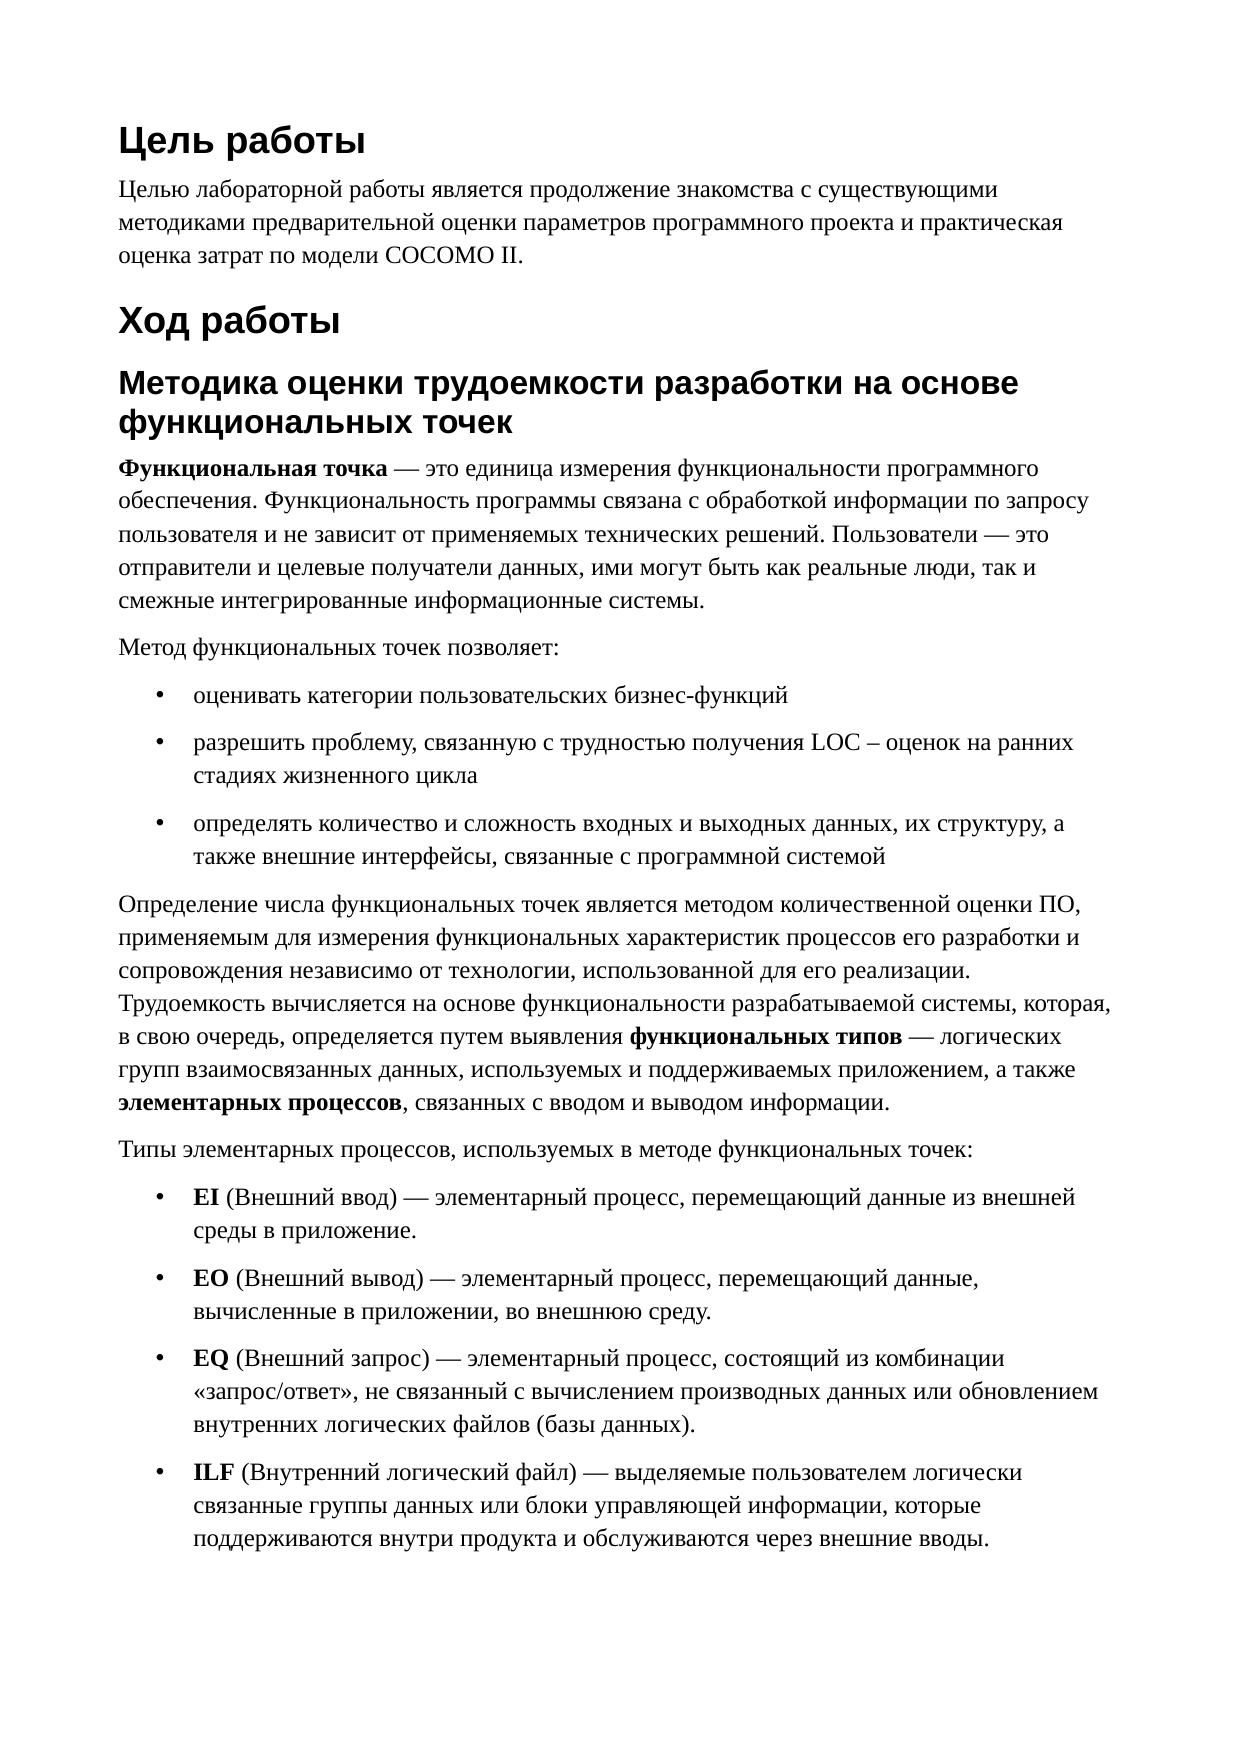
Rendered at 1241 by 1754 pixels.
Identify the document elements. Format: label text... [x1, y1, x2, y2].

text Типы элементарных процессов, используемых в методе функциональных точек: [118, 1134, 1122, 1163]
text Метод функциональных точек позволяет: [118, 632, 1122, 661]
subtitle Методика оценки трудоемкости разработки на основе функциональных точек [118, 363, 1122, 440]
text Определение числа функциональных точек является методом количественной оценки ПО, применяемым для измерения функциональных характеристик процессов его разработки и сопровождения независимо от технологии, использованной для его реализации. Трудоемкость вычисляется на основе функциональности разрабатываемой системы, которая, в свою очередь, определяется путем выявления функциональных типов — логических групп взаимосвязанных данных, используемых и поддерживаемых приложением, а также элементарных процессов, связанных с вводом и выводом информации. [118, 889, 1122, 1116]
list определять количество и сложность входных и выходных данных, их структуру, а также внешние интерфейсы, связанные с программной системой [156, 808, 1122, 870]
list EO (Внешний вывод) — элементарный процесс, перемещающий данные, вычисленные в приложении, во внешнюю среду. [156, 1263, 1122, 1324]
subtitle Ход работы [118, 298, 1122, 342]
text Функциональная точка — это единица измерения функциональности программного обеспечения. Функциональность программы связана с обработкой информации по запросу пользователя и не зависит от применяемых технических решений. Пользователи — это отправители и целевые получатели данных, ими могут быть как реальные люди, так и смежные интегрированные информационные системы. [118, 453, 1122, 613]
text Целью лабораторной работы является продолжение знакомства с существующими методиками предварительной оценки параметров программного проекта и практическая оценка затрат по модели COCOMO II. [118, 174, 1122, 269]
list EI (Внешний ввод) — элементарный процесс, перемещающий данные из внешней среды в приложение. [156, 1182, 1122, 1244]
list EQ (Внешний запрос) — элементарный процесс, состоящий из комбинации «запрос/ответ», не связанный с вычислением производных данных или обновлением внутренних логических файлов (базы данных). [156, 1343, 1122, 1438]
list оценивать категории пользовательских бизнес-функций [156, 680, 1122, 709]
list ILF (Внутренний логический файл) — выделяемые пользователем логически связанные группы данных или блоки управляющей информации, которые поддерживаются внутри продукта и обслуживаются через внешние вводы. [156, 1457, 1122, 1552]
list разрешить проблему, связанную с трудностью получения LOC – оценок на ранних стадиях жизненного цикла [156, 727, 1122, 789]
subtitle Цель работы [118, 118, 1122, 162]
